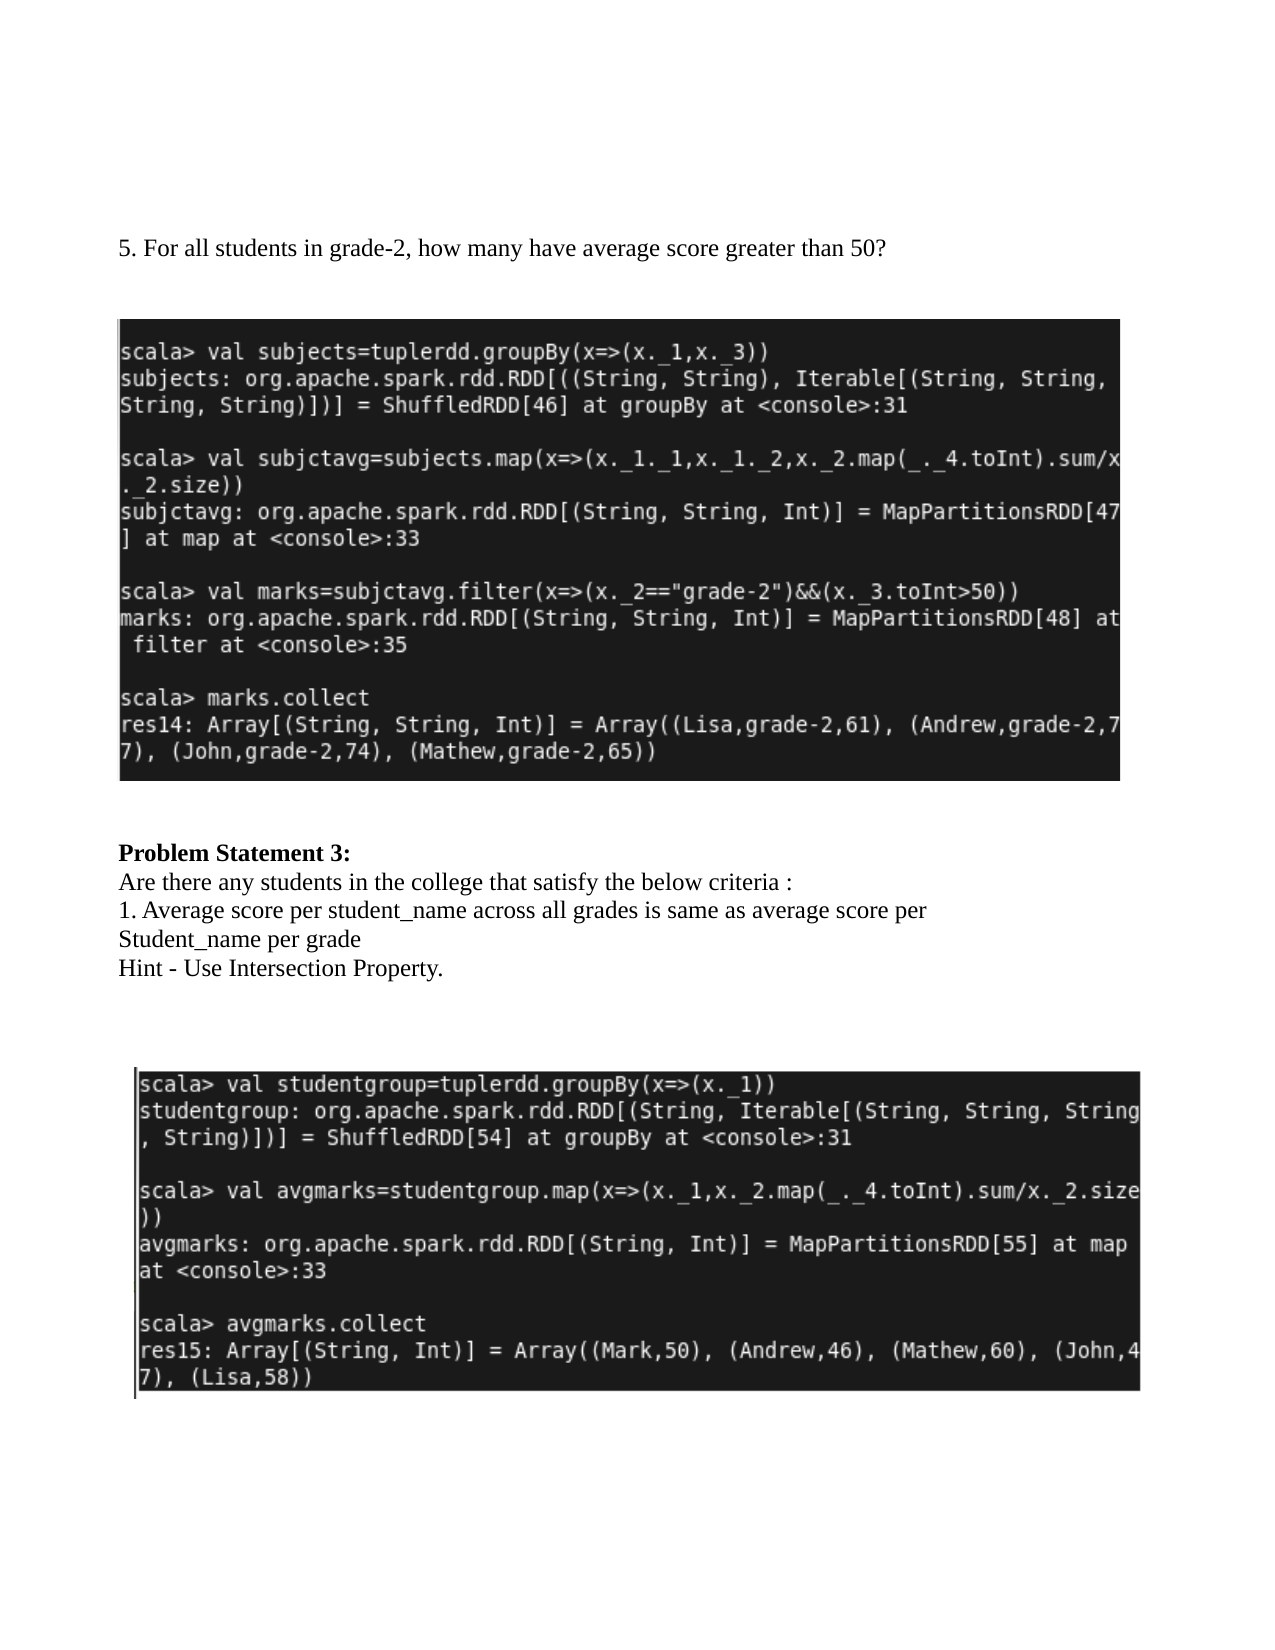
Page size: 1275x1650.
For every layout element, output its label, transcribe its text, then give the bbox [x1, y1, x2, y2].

picture [117, 319, 1121, 781]
text 5. For all students in grade-2, how many have average score greater than 50? [118, 233, 1157, 262]
text Student_name per grade [118, 924, 1157, 953]
text Problem Statement 3: [118, 838, 1157, 867]
text 1. Average score per student_name across all grades is same as average score per [118, 895, 1157, 924]
text Are there any students in the college that satisfy the below criteria : [118, 867, 1157, 895]
text Hint - Use Intersection Property. [118, 953, 1157, 982]
picture [133, 1067, 1142, 1399]
